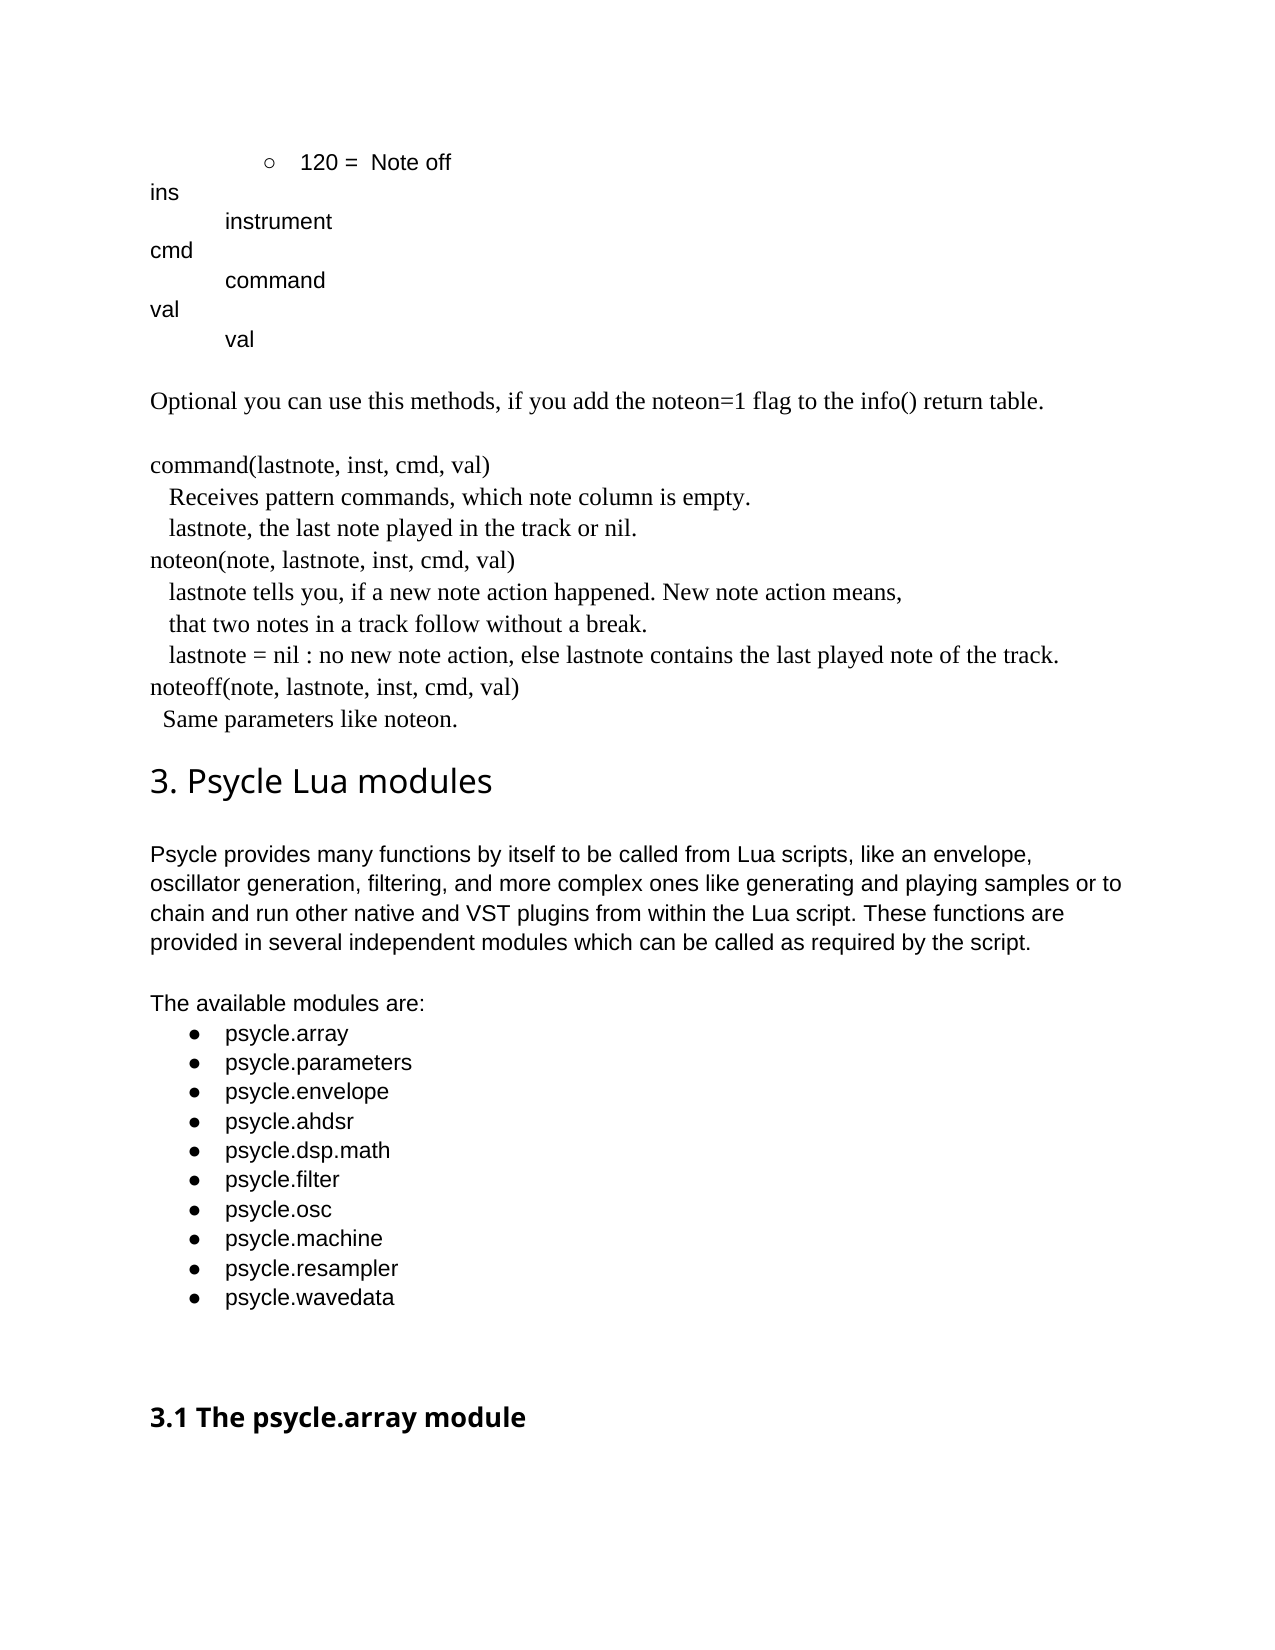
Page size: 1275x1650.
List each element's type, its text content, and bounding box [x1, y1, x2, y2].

text Psycle provides many functions by itself to be called from Lua scripts, like an envelope, oscillator generation, filtering, and more complex ones like generating and playing samples or to chain and run other native and VST plugins from within the Lua script. These functions are provided in several independent modules which can be called as required by the script. [150, 842, 1125, 955]
list psycle.machine [187, 1226, 1125, 1252]
text lastnote = nil : no new note action, else lastnote contains the last played note of the track. [150, 642, 1125, 669]
text val [225, 326, 1125, 352]
text that two notes in a track follow without a break. [150, 610, 1125, 637]
list psycle.array [187, 1020, 1125, 1046]
text Same parameters like noteon. [150, 705, 1125, 733]
list psycle.filter [187, 1167, 1125, 1193]
text command(lastnote, inst, cmd, val) [150, 451, 1125, 479]
text lastnote tells you, if a new note action happened. New note action means, [150, 578, 1125, 606]
text The available modules are: [150, 991, 1125, 1017]
text lastnote, the last note played in the track or nil. [150, 514, 1125, 542]
list psycle.wavedata [187, 1285, 1125, 1310]
text noteoff(note, lastnote, inst, cmd, val) [150, 673, 1125, 701]
subtitle 3. Psycle Lua modules [150, 758, 1125, 803]
text ins [150, 179, 1125, 205]
text Receives pattern commands, which note column is empty. [150, 483, 1125, 510]
text cmd [150, 238, 1125, 264]
list psycle.parameters [187, 1050, 1125, 1075]
subtitle 3.1 The psycle.array module [150, 1398, 1125, 1435]
text noteon(note, lastnote, inst, cmd, val) [150, 546, 1125, 574]
list psycle.resampler [187, 1255, 1125, 1281]
text command [225, 267, 1125, 293]
list psycle.envelope [187, 1079, 1125, 1105]
list psycle.ahdsr [187, 1108, 1125, 1134]
list psycle.osc [187, 1197, 1125, 1222]
list 120 = Note off [262, 150, 1125, 176]
list psycle.dsp.math [187, 1138, 1125, 1163]
text val [150, 297, 1125, 322]
text Optional you can use this methods, if you add the noteon=1 flag to the info() return table. [150, 387, 1125, 415]
text instrument [225, 209, 1125, 234]
